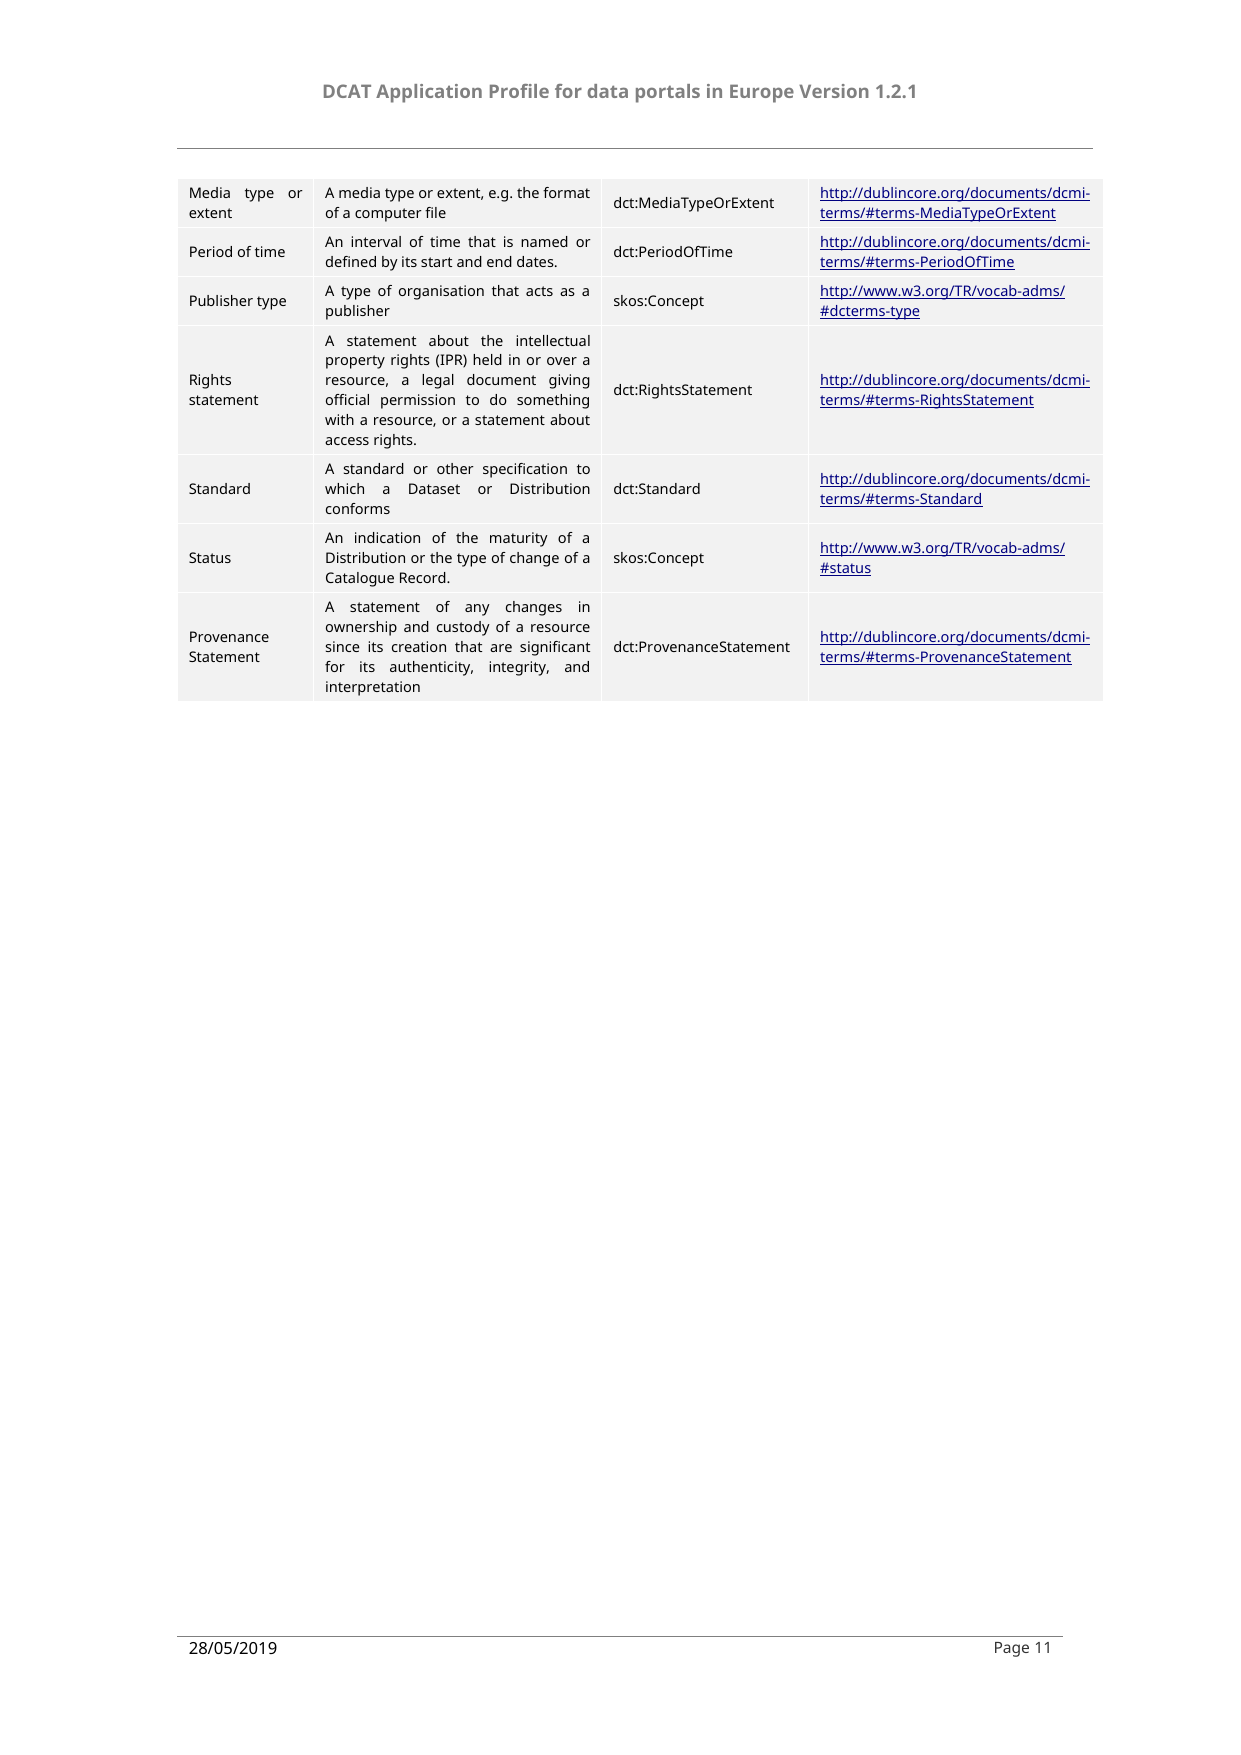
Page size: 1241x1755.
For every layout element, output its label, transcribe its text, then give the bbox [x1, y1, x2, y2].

table_cell Publisher type [178, 277, 313, 325]
table_cell http://dublincore.org/documents/dcmi-terms/#terms-PeriodOfTime [809, 228, 1103, 276]
table_cell http://www.w3.org/TR/vocab-adms/#status [809, 524, 1103, 592]
table_cell A statement about the intellectual property rights (IPR) held in or over a resource, a legal document giving official permission to do something with a resource, or a statement about access rights. [314, 326, 601, 454]
table_cell dct:PeriodOfTime [602, 228, 808, 276]
table_cell A type of organisation that acts as a publisher [314, 277, 601, 325]
table_cell Media type or extent [178, 179, 313, 227]
table_cell http://dublincore.org/documents/dcmi-terms/#terms-RightsStatement [809, 326, 1103, 454]
table_cell http://www.w3.org/TR/vocab-adms/#dcterms-type [809, 277, 1103, 325]
table_cell http://dublincore.org/documents/dcmi-terms/#terms-ProvenanceStatement [809, 593, 1103, 701]
table_cell http://dublincore.org/documents/dcmi-terms/#terms-Standard [809, 455, 1103, 523]
table_cell skos:Concept [602, 277, 808, 325]
table_cell Standard [178, 455, 313, 523]
table_cell dct:MediaTypeOrExtent [602, 179, 808, 227]
table_cell An interval of time that is named or defined by its start and end dates. [314, 228, 601, 276]
table_cell Provenance Statement [178, 593, 313, 701]
table_cell Rights statement [178, 326, 313, 454]
table_cell skos:Concept [602, 524, 808, 592]
table_cell dct:ProvenanceStatement [602, 593, 808, 701]
table_cell http://dublincore.org/documents/dcmi-terms/#terms-MediaTypeOrExtent [809, 179, 1103, 227]
table_cell dct:Standard [602, 455, 808, 523]
table_cell A media type or extent, e.g. the format of a computer file [314, 179, 601, 227]
table_cell A standard or other specification to which a Dataset or Distribution conforms [314, 455, 601, 523]
table_cell Status [178, 524, 313, 592]
table_cell Period of time [178, 228, 313, 276]
table_cell A statement of any changes in ownership and custody of a resource since its creation that are significant for its authenticity, integrity, and interpretation [314, 593, 601, 701]
table_cell dct:RightsStatement [602, 326, 808, 454]
table_cell An indication of the maturity of a Distribution or the type of change of a Catalogue Record. [314, 524, 601, 592]
